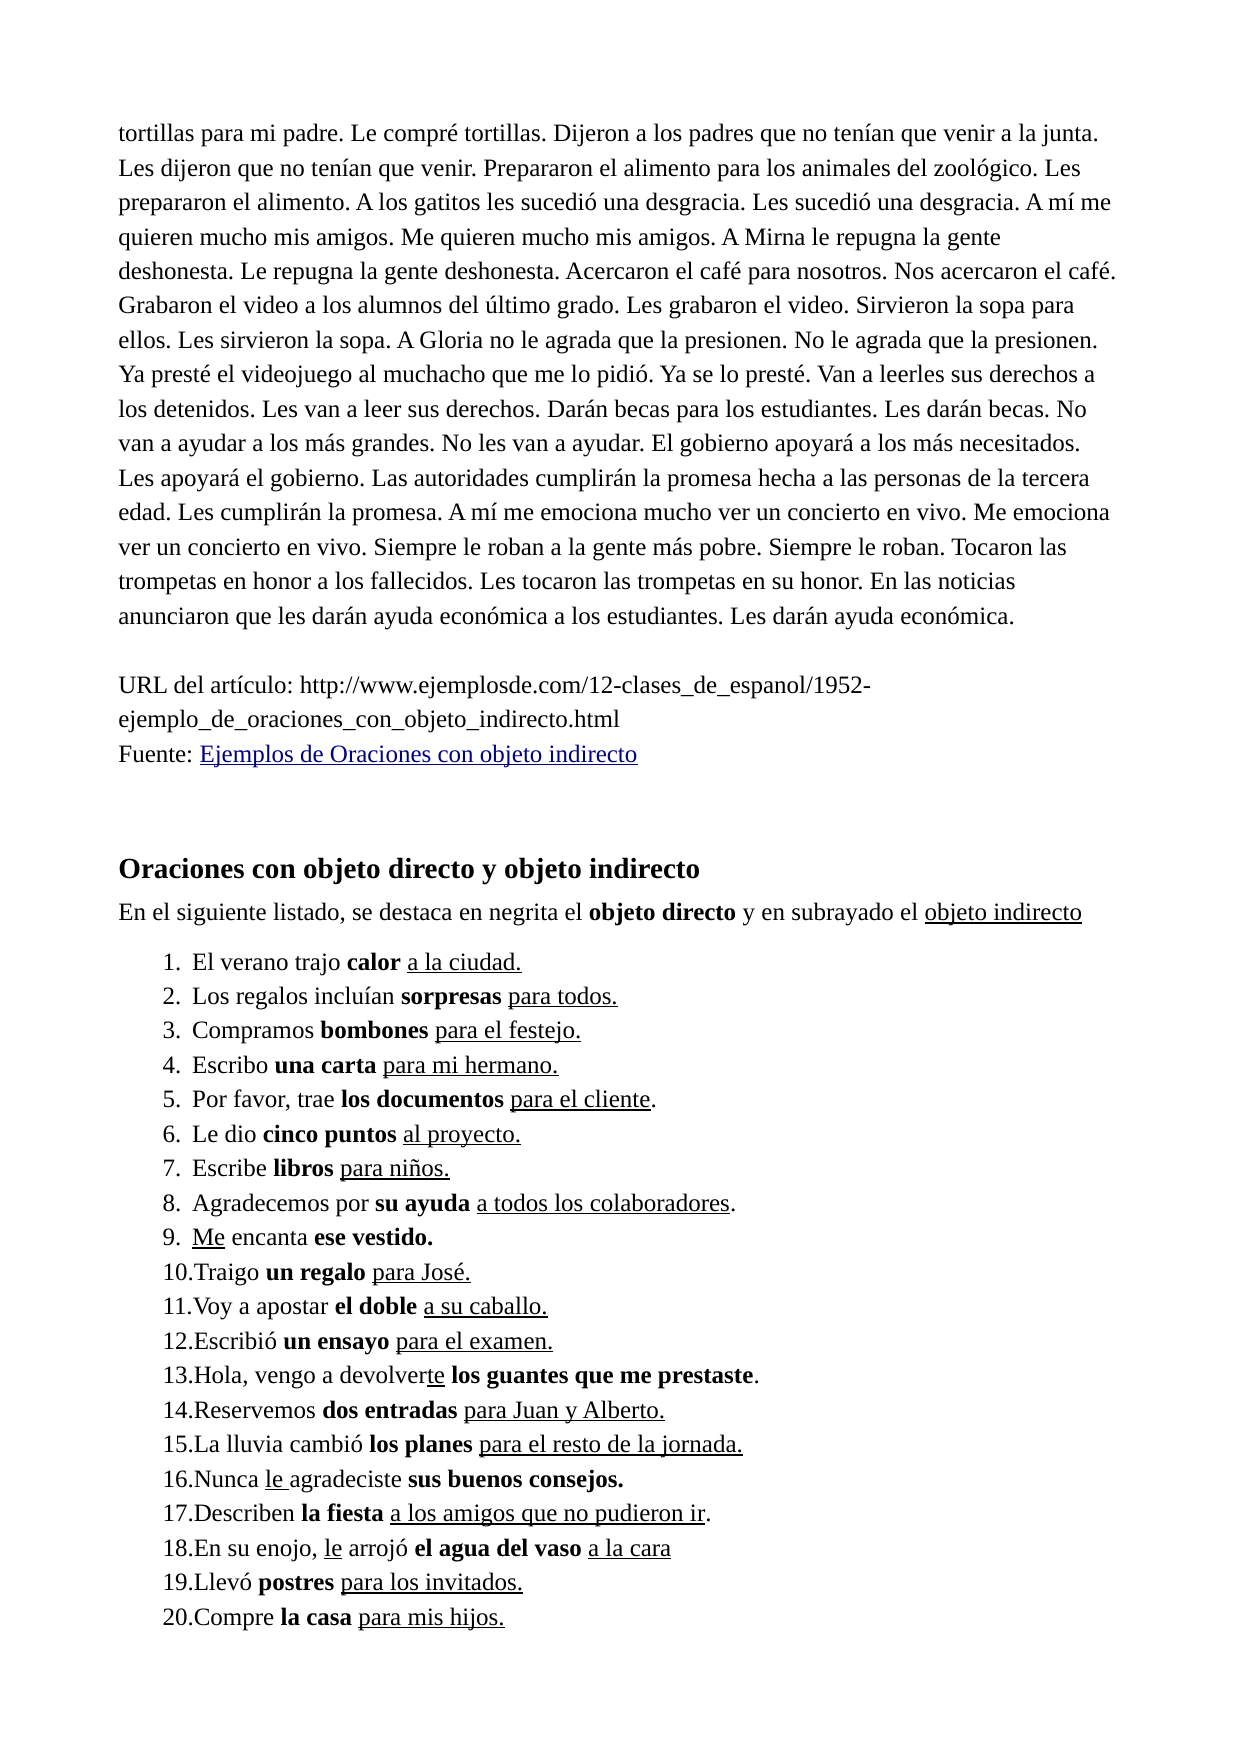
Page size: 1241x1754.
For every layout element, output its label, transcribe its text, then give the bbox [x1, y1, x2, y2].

list Voy a apostar el doble a su caballo. [162, 1291, 1122, 1320]
list Compramos bombones para el festejo. [162, 1016, 1122, 1044]
list Escribió un ensayo para el examen. [162, 1326, 1122, 1354]
list Reservemos dos entradas para Juan y Alberto. [162, 1395, 1122, 1423]
list Escribo una carta para mi hermano. [162, 1050, 1122, 1079]
list Llevó postres para los invitados. [162, 1567, 1122, 1596]
list Agradecemos por su ayuda a todos los colaboradores. [162, 1188, 1122, 1217]
text En el siguiente listado, se destaca en negrita el objeto directo y en subrayado el objeto indirecto [118, 897, 1122, 926]
list Por favor, trae los documentos para el cliente. [162, 1084, 1122, 1113]
list Los regalos incluían sorpresas para todos. [162, 981, 1122, 1010]
list Nunca le agradeciste sus buenos consejos. [162, 1464, 1122, 1492]
list Me encanta ese vestido. [162, 1222, 1122, 1251]
text tortillas para mi padre. Le compré tortillas. Dijeron a los padres que no tenían que venir a la junta. Les dijeron que no tenían que venir. Prepararon el alimento para los animales del zoológico. Les prepararon el alimento. A los gatitos les sucedió una desgracia. Les sucedió una desgracia. A mí me quieren mucho mis amigos. Me quieren mucho mis amigos. A Mirna le repugna la gente deshonesta. Le repugna la gente deshonesta. Acercaron el café para nosotros. Nos acercaron el café. Grabaron el video a los alumnos del último grado. Les grabaron el video. Sirvieron la sopa para ellos. Les sirvieron la sopa. A Gloria no le agrada que la presionen. No le agrada que la presionen. Ya presté el videojuego al muchacho que me lo pidió. Ya se lo presté. Van a leerles sus derechos a los detenidos. Les van a leer sus derechos. Darán becas para los estudiantes. Les darán becas. No van a ayudar a los más grandes. No les van a ayudar. El gobierno apoyará a los más necesitados. Les apoyará el gobierno. Las autoridades cumplirán la promesa hecha a las personas de la tercera edad. Les cumplirán la promesa. A mí me emociona mucho ver un concierto en vivo. Me emociona ver un concierto en vivo. Siempre le roban a la gente más pobre. Siempre le roban. Tocaron las trompetas en honor a los fallecidos. Les tocaron las trompetas en su honor. En las noticias anunciaron que les darán ayuda económica a los estudiantes. Les darán ayuda económica. URL del artículo: http://www.ejemplosde.com/12-clases_de_espanol/1952-ejemplo_de_oraciones_con_objeto_indirecto.html Fuente: Ejemplos de Oraciones con objeto indirecto [118, 118, 1122, 767]
list Traigo un regalo para José. [162, 1257, 1122, 1286]
subtitle Oraciones con objeto directo y objeto indirecto [118, 851, 1122, 885]
list Hola, vengo a devolverte los guantes que me prestaste. [162, 1360, 1122, 1389]
list La lluvia cambió los planes para el resto de la jornada. [162, 1429, 1122, 1458]
list Describen la fiesta a los amigos que no pudieron ir. [162, 1498, 1122, 1527]
list Le dio cinco puntos al proyecto. [162, 1119, 1122, 1148]
list Compre la casa para mis hijos. [162, 1602, 1122, 1630]
list Escribe libros para niños. [162, 1153, 1122, 1182]
list El verano trajo calor a la ciudad. [162, 947, 1122, 975]
list En su enojo, le arrojó el agua del vaso a la cara [162, 1533, 1122, 1561]
